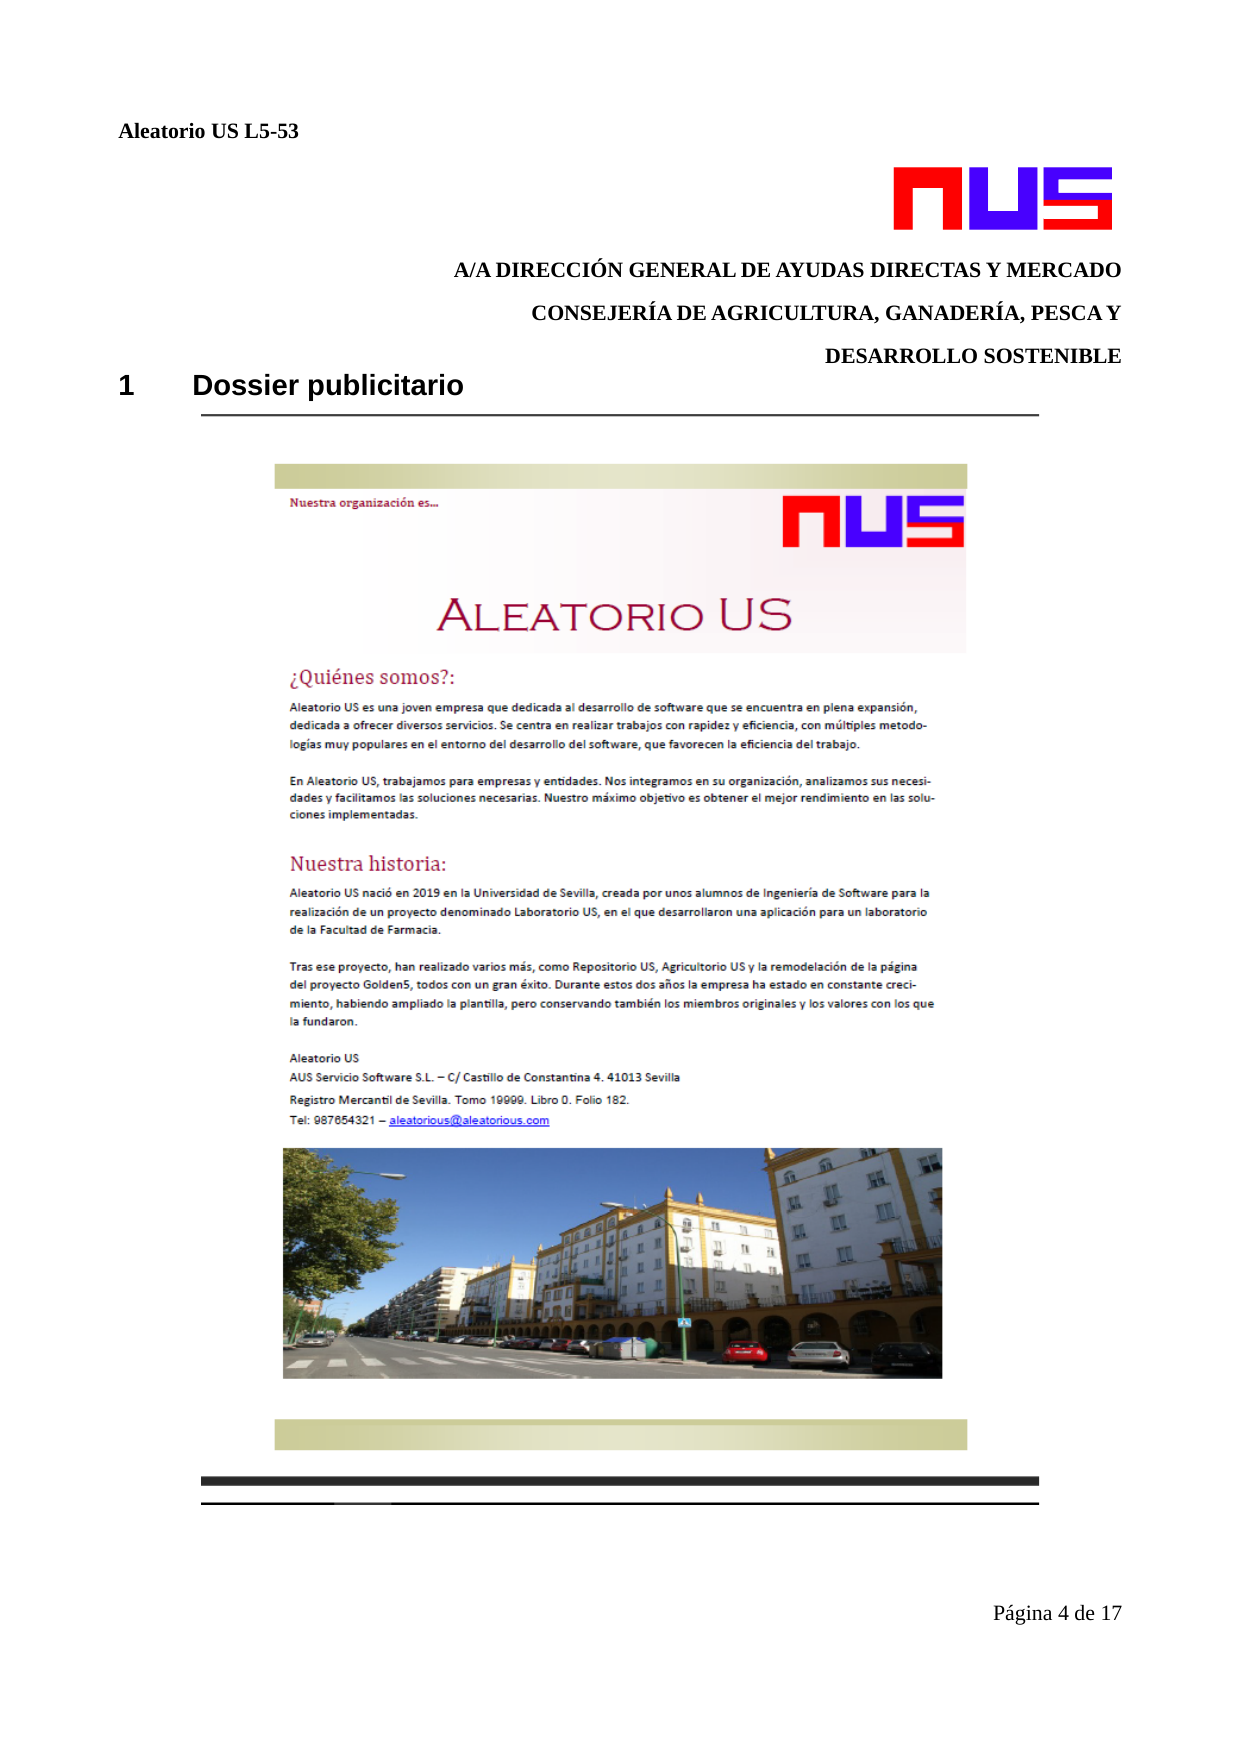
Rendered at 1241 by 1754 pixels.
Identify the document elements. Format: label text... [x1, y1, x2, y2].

subtitle Dossier publicitario [118, 368, 1122, 402]
